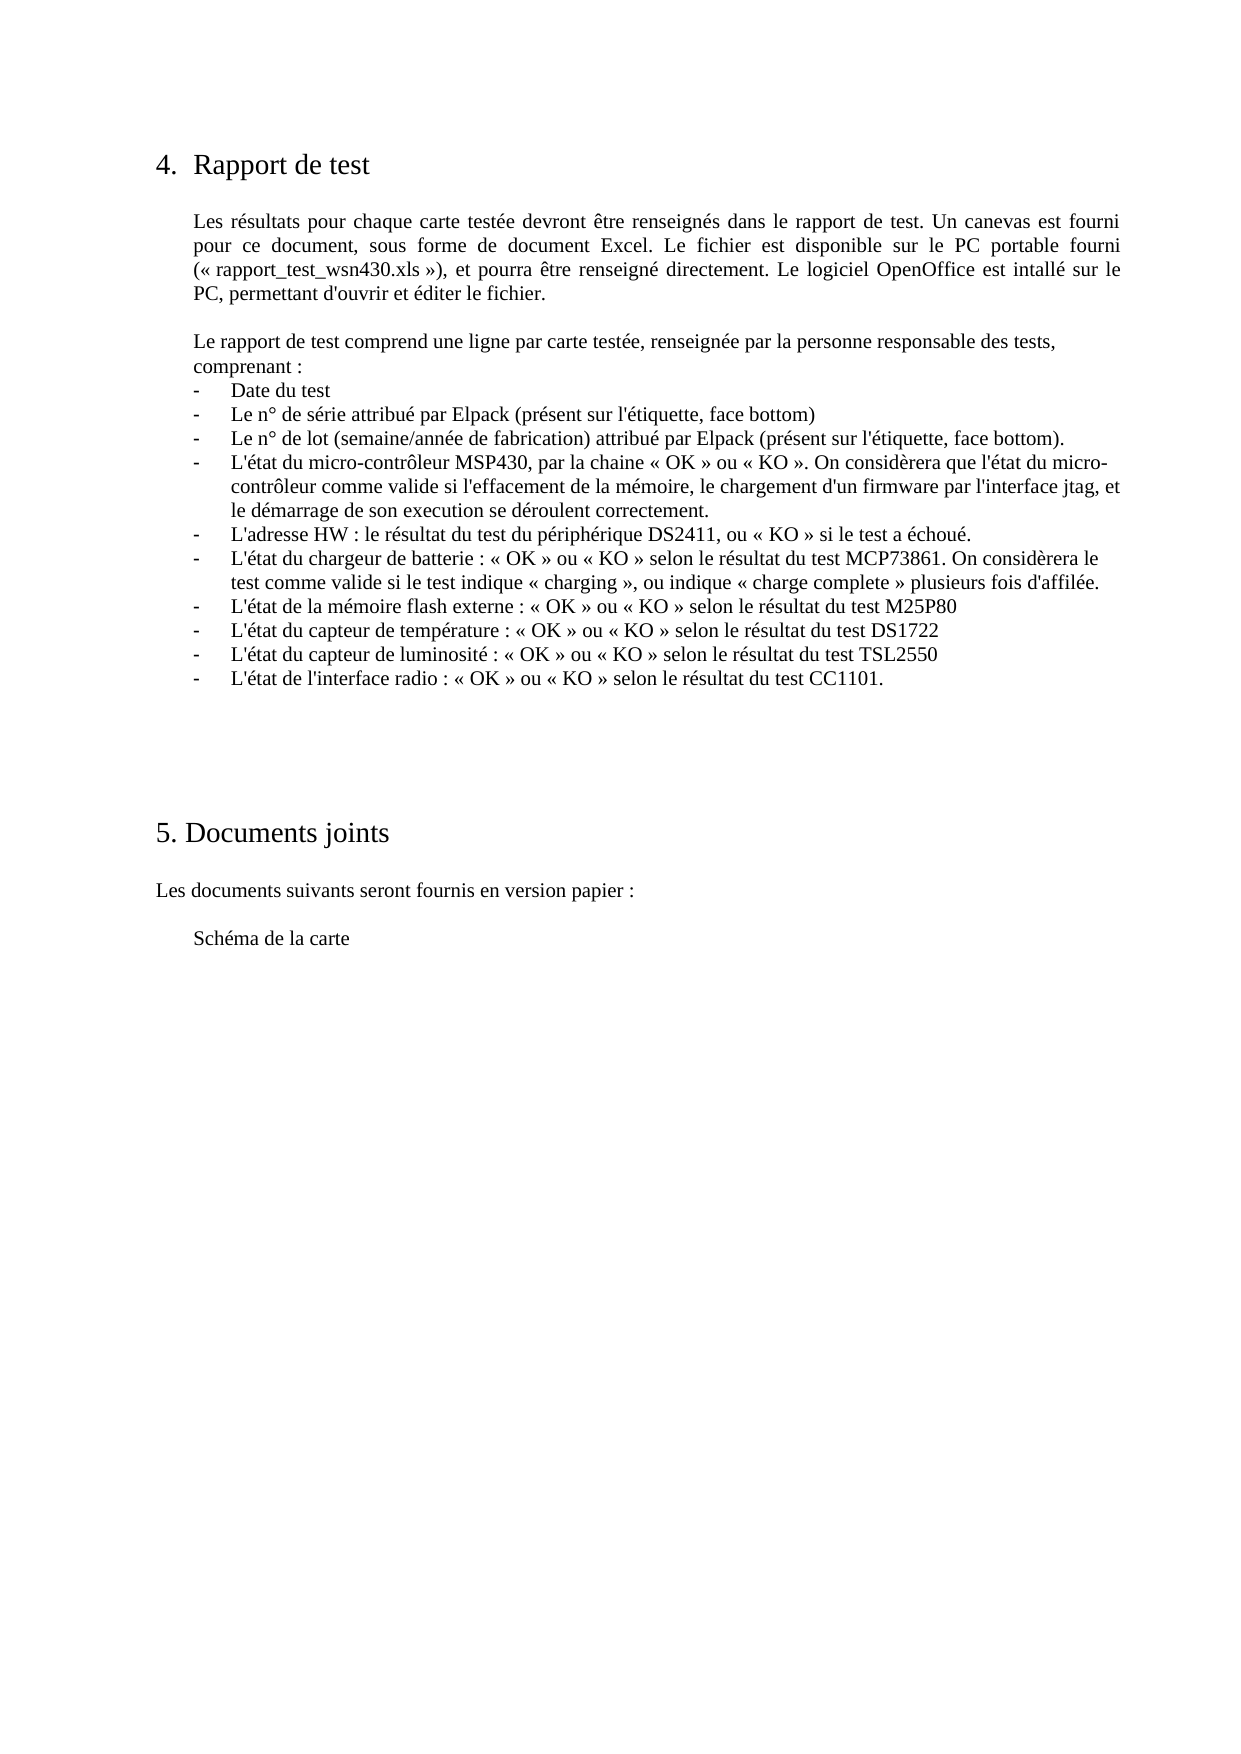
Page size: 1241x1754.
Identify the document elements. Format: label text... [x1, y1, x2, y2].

list L'adresse HW : le résultat du test du périphérique DS2411, ou « KO » si le test a échoué. [193, 522, 1122, 546]
list L'état du capteur de température : « OK » ou « KO » selon le résultat du test DS1722 [193, 618, 1122, 642]
list L'état du chargeur de batterie : « OK » ou « KO » selon le résultat du test MCP73861. On considèrera le test comme valide si le test indique « charging », ou indique « charge complete » plusieurs fois d'affilée. [193, 546, 1122, 594]
list L'état du capteur de luminosité : « OK » ou « KO » selon le résultat du test TSL2550 [193, 642, 1122, 666]
text 5. Documents joints [156, 815, 1122, 849]
text Le rapport de test comprend une ligne par carte testée, renseignée par la personne responsable des tests, comprenant : [193, 329, 1122, 378]
list Date du test [193, 378, 1122, 402]
list Le n° de lot (semaine/année de fabrication) attribué par Elpack (présent sur l'étiquette, face bottom). [193, 426, 1122, 450]
text Schéma de la carte [193, 926, 1122, 950]
list Rapport de test [156, 147, 1122, 180]
list L'état du micro-contrôleur MSP430, par la chaine « OK » ou « KO ». On considèrera que l'état du micro-contrôleur comme valide si l'effacement de la mémoire, le chargement d'un firmware par l'interface jtag, et le démarrage de son execution se déroulent correctement. [193, 450, 1122, 522]
list L'état de la mémoire flash externe : « OK » ou « KO » selon le résultat du test M25P80 [193, 594, 1122, 618]
text Les résultats pour chaque carte testée devront être renseignés dans le rapport de test. Un canevas est fourni pour ce document, sous forme de document Excel. Le fichier est disponible sur le PC portable fourni (« rapport_test_wsn430.xls »), et pourra être renseigné directement. Le logiciel OpenOffice est intallé sur le PC, permettant d'ouvrir et éditer le fichier. [193, 209, 1122, 305]
list Le n° de série attribué par Elpack (présent sur l'étiquette, face bottom) [193, 402, 1122, 426]
text Les documents suivants seront fournis en version papier : [156, 878, 1122, 902]
list L'état de l'interface radio : « OK » ou « KO » selon le résultat du test CC1101. [193, 666, 1122, 690]
